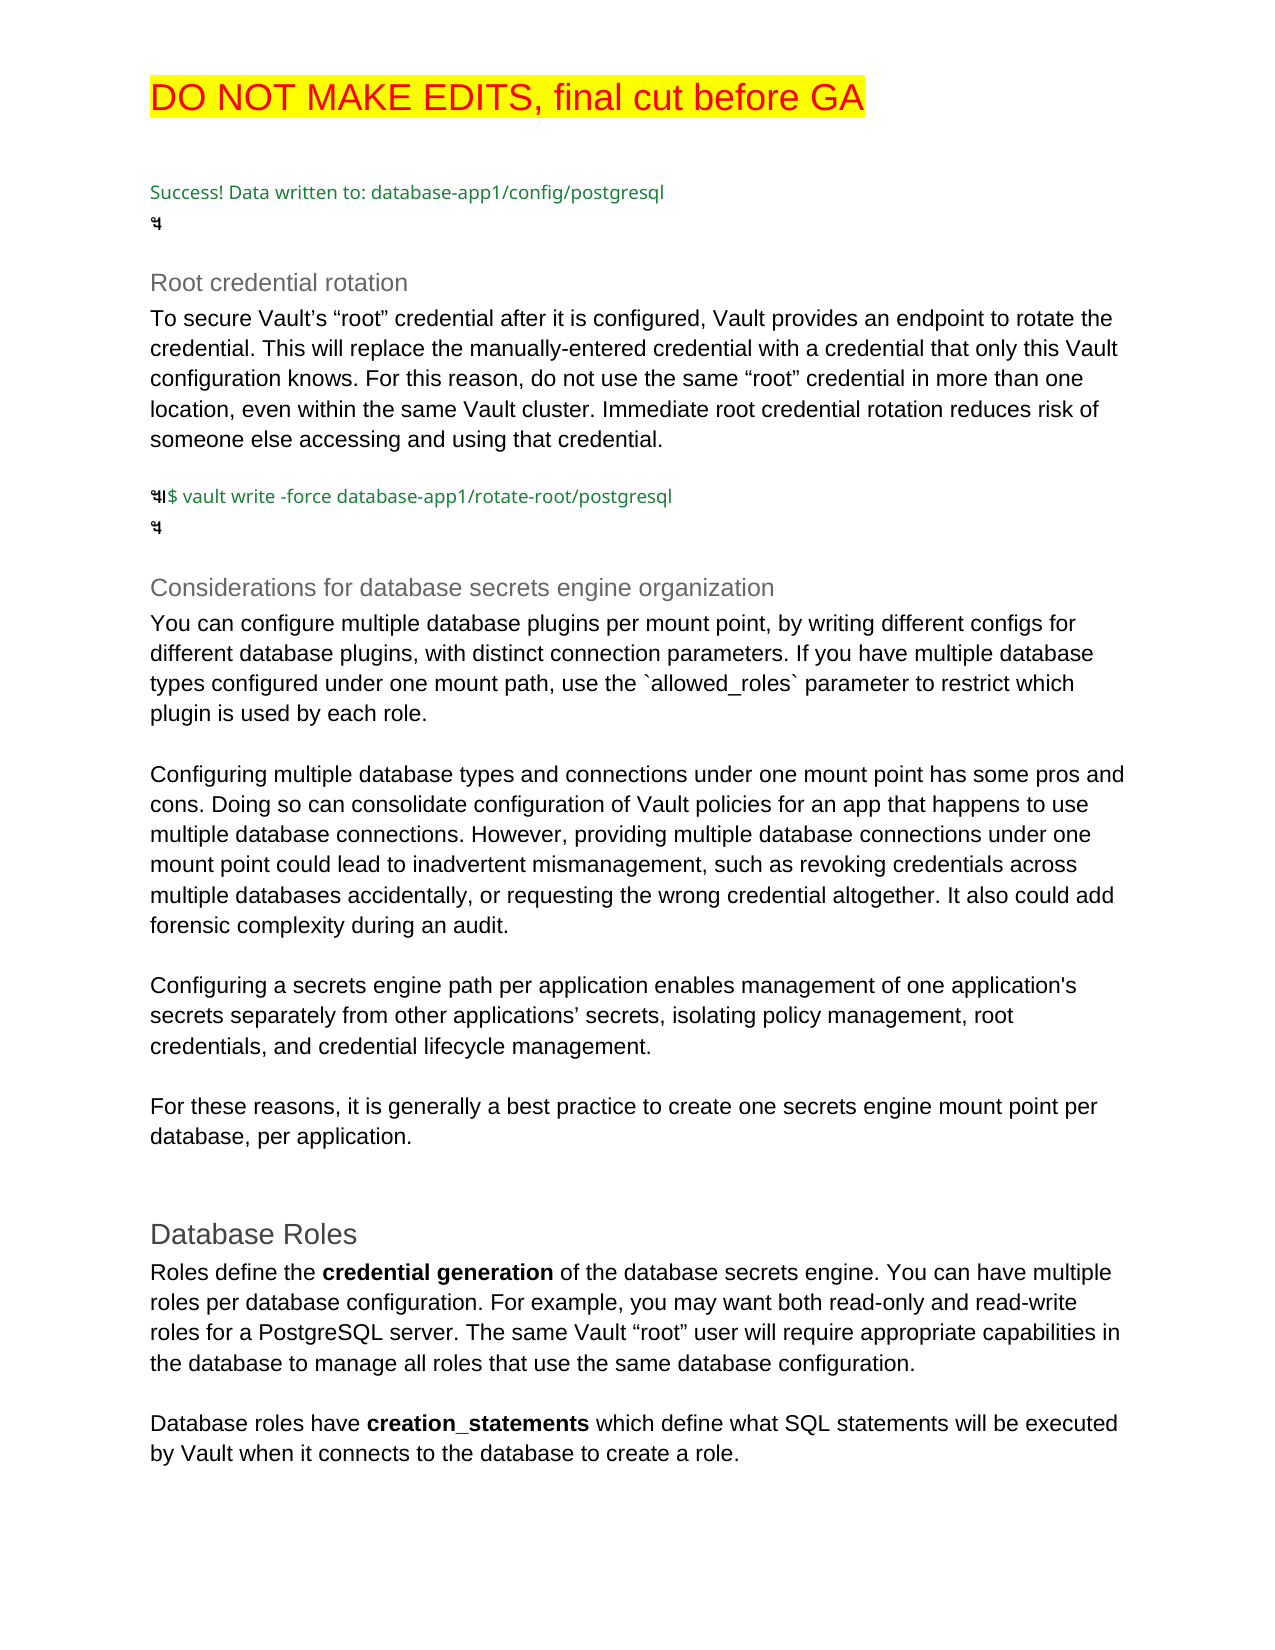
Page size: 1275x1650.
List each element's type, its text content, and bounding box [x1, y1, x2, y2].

text Configuring multiple database types and connections under one mount point has some pros and cons. Doing so can consolidate configuration of Vault policies for an app that happens to use multiple database connections. However, providing multiple database connections under one mount point could lead to inadvertent mismanagement, such as revoking credentials across multiple databases accidentally, or requesting the wrong credential altogether. It also could add forensic complexity during an audit. [150, 761, 1125, 938]
subtitle Considerations for database secrets engine organization [150, 573, 1125, 601]
text For these reasons, it is generally a best practice to create one secrets engine mount point per database, per application. [150, 1093, 1125, 1149]
text You can configure multiple database plugins per mount point, by writing different configs for different database plugins, with distinct connection parameters. If you have multiple database types configured under one mount path, use the `allowed_roles` parameter to restrict which plugin is used by each role. [150, 610, 1125, 727]
text Success! Data written to: database-app1/config/postgresql [150, 179, 1125, 205]
text  [150, 208, 1125, 235]
text Configuring a secrets engine path per application enables management of one application's secrets separately from other applications’ secrets, isolating policy management, root credentials, and credential lifecycle management. [150, 972, 1125, 1059]
text  [150, 513, 1125, 539]
text Roles define the credential generation of the database secrets engine. You can have multiple roles per database configuration. For example, you may want both read-only and read-write roles for a PostgreSQL server. The same Vault “root” user will require appropriate capabilities in the database to manage all roles that use the same database configuration. [150, 1259, 1125, 1376]
text $ vault write -force database-app1/rotate-root/postgresql [150, 482, 1125, 509]
text Database roles have creation_statements which define what SQL statements will be executed by Vault when it connects to the database to create a role. [150, 1410, 1125, 1466]
subtitle Root credential rotation [150, 268, 1125, 297]
text To secure Vault’s “root” credential after it is configured, Vault provides an endpoint to rotate the credential. This will replace the manually-entered credential with a credential that only this Vault configuration knows. For this reason, do not use the same “root” credential in more than one location, even within the same Vault cluster. Immediate root credential rotation reduces risk of someone else accessing and using that credential. [150, 305, 1125, 452]
subtitle Database Roles [150, 1217, 1125, 1251]
